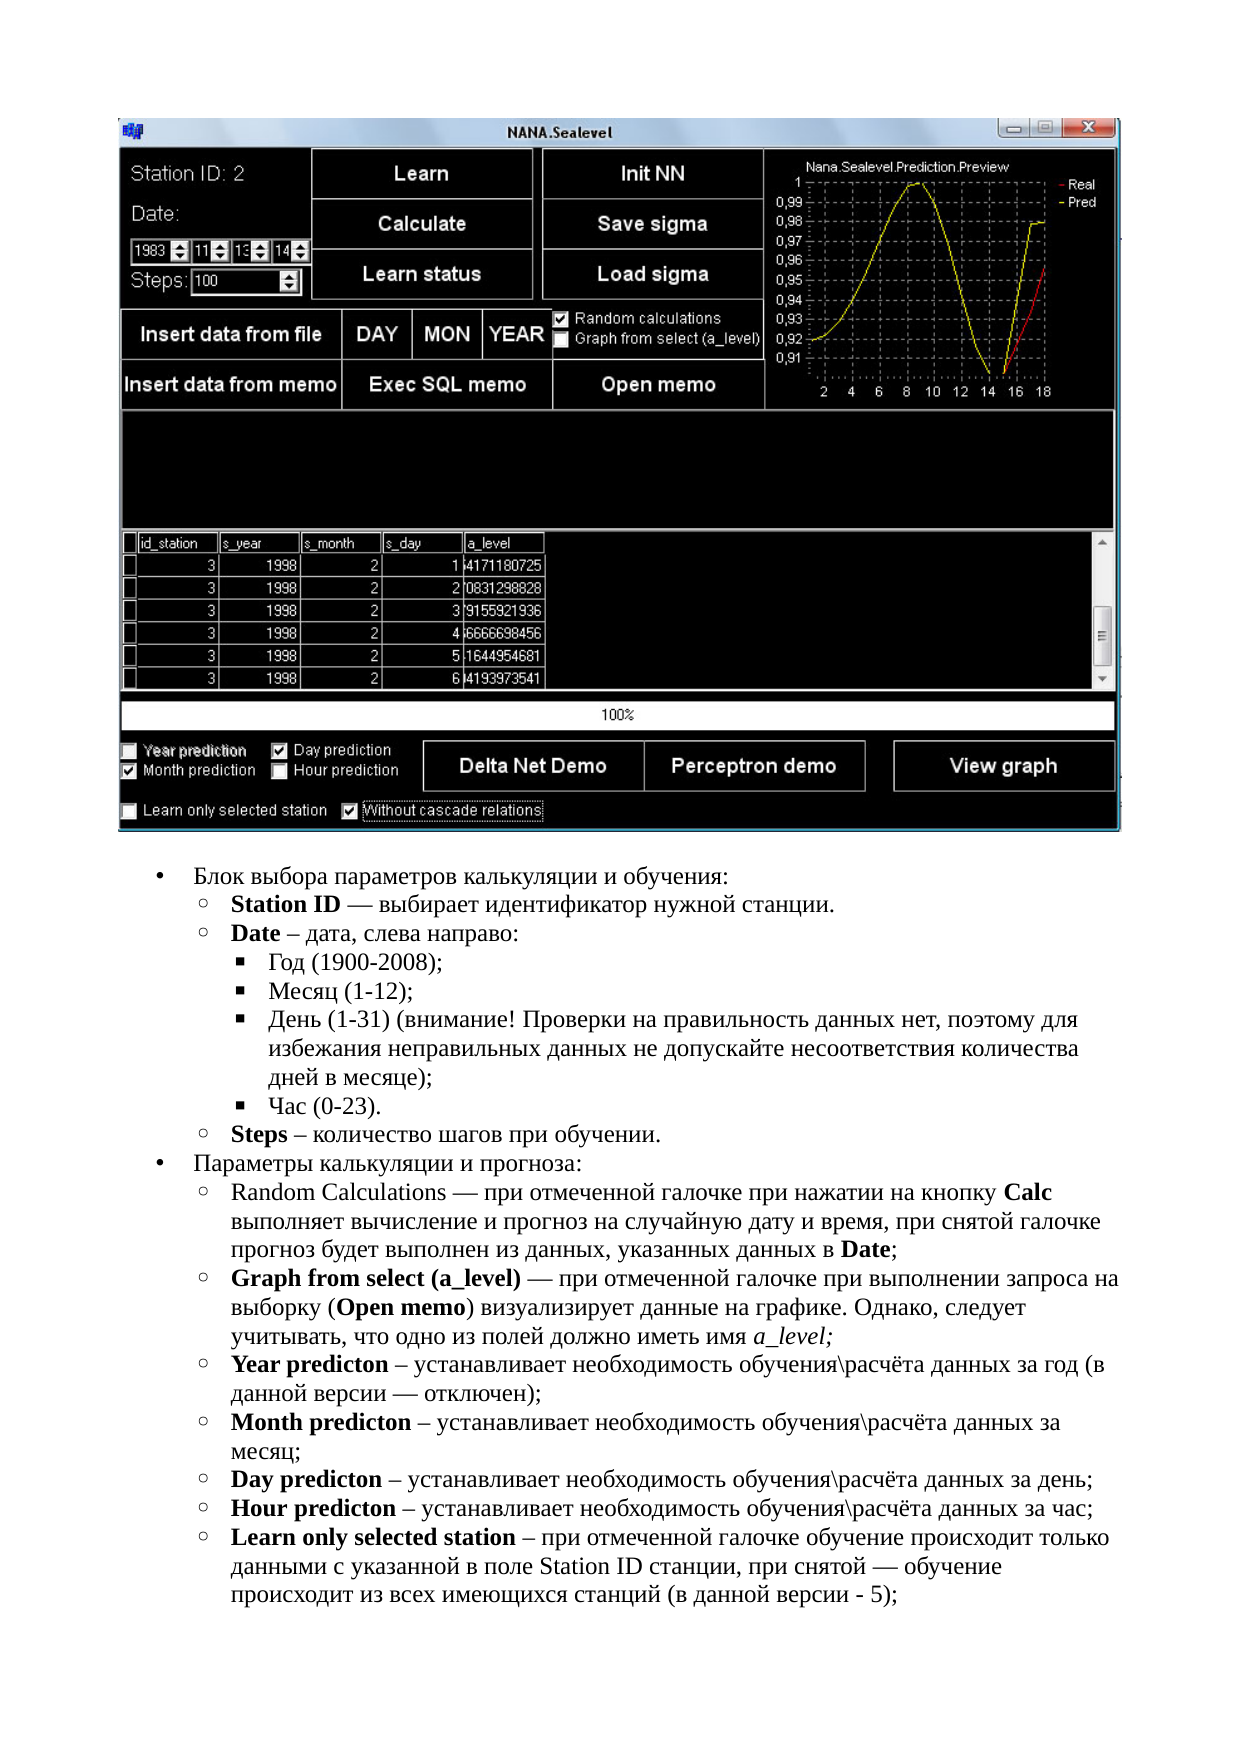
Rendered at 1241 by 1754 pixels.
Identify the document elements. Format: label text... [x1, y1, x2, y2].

list Steps – количество шагов при обучении. [193, 1119, 1122, 1148]
list Hour predicton – устанавливает необходимость обучения\расчёта данных за час; [193, 1493, 1122, 1522]
list Random Calculations — при отмеченной галочке при нажатии на кнопку Calc выполняет вычисление и прогноз на случайную дату и время, при снятой галочке прогноз будет выполнен из данных, указанных данных в Date; [193, 1177, 1122, 1263]
list Date – дата, слева направо: [193, 918, 1122, 947]
list Day predicton – устанавливает необходимость обучения\расчёта данных за день; [193, 1464, 1122, 1493]
picture [118, 118, 1122, 832]
list День (1-31) (внимание! Проверки на правильность данных нет, поэтому для избежания неправильных данных не допускайте несоответствия количества дней в месяце); [231, 1004, 1122, 1091]
list Блок выбора параметров калькуляции и обучения: [156, 861, 1122, 889]
list Год (1900-2008); [231, 947, 1122, 976]
list Station ID — выбирает идентификатор нужной станции. [193, 889, 1122, 918]
list Learn only selected station – при отмеченной галочке обучение происходит только данными с указанной в поле Station ID станции, при снятой — обучение происходит из всех имеющихся станций (в данной версии - 5); [193, 1522, 1122, 1608]
list Graph from select (a_level) — при отмеченной галочке при выполнении запроса на выборку (Open memo) визуализирует данные на графике. Однако, следует учитывать, что одно из полей должно иметь имя a_level; [193, 1263, 1122, 1349]
list Час (0-23). [231, 1091, 1122, 1119]
list Месяц (1-12); [231, 976, 1122, 1004]
list Параметры калькуляции и прогноза: [156, 1148, 1122, 1177]
list Year predicton – устанавливает необходимость обучения\расчёта данных за год (в данной версии — отключен); [193, 1349, 1122, 1407]
list Month predicton – устанавливает необходимость обучения\расчёта данных за месяц; [193, 1407, 1122, 1464]
